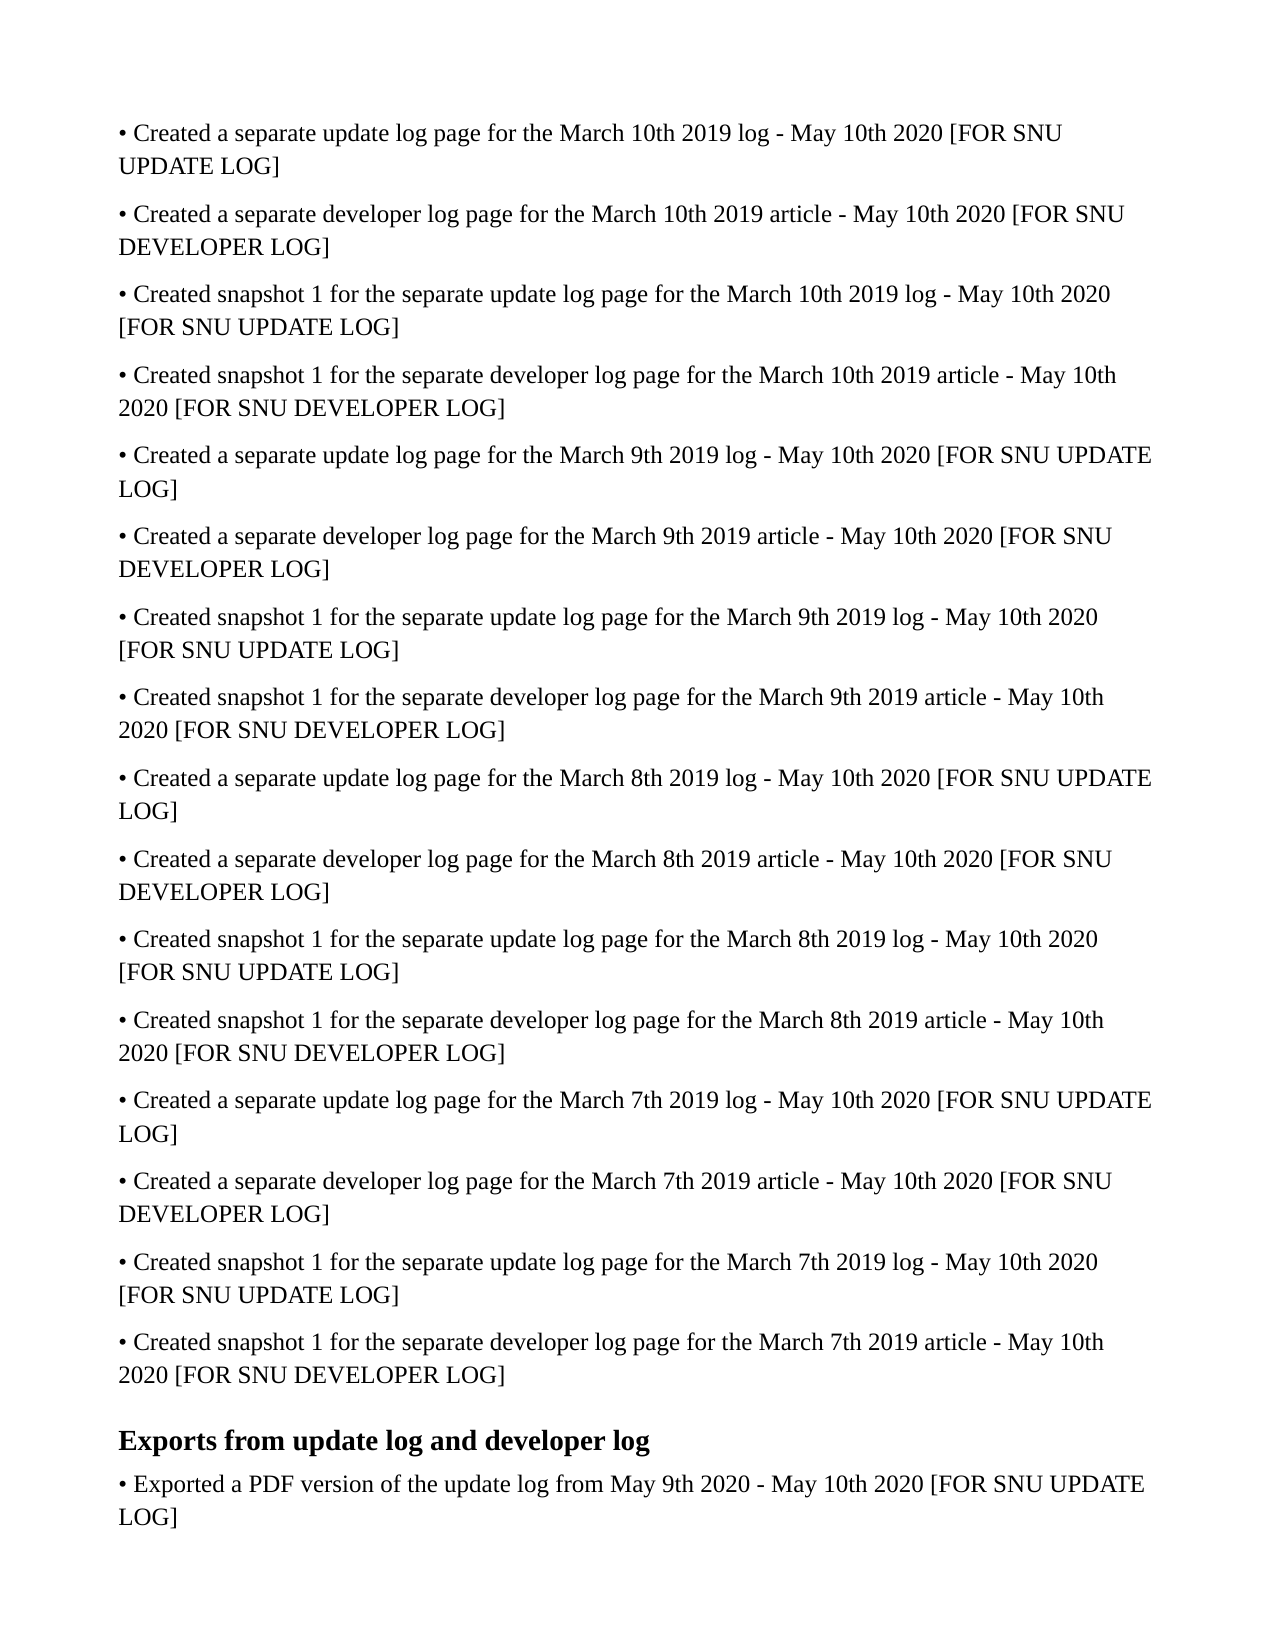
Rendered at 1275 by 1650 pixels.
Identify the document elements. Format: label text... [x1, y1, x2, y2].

text • Created a separate developer log page for the March 8th 2019 article - May 10th 2020 [FOR SNU DEVELOPER LOG] [118, 844, 1157, 906]
text • Created snapshot 1 for the separate update log page for the March 7th 2019 log - May 10th 2020 [FOR SNU UPDATE LOG] [118, 1247, 1157, 1309]
text • Created snapshot 1 for the separate update log page for the March 8th 2019 log - May 10th 2020 [FOR SNU UPDATE LOG] [118, 924, 1157, 986]
subtitle Exports from update log and developer log [118, 1423, 1157, 1456]
text • Created snapshot 1 for the separate developer log page for the March 7th 2019 article - May 10th 2020 [FOR SNU DEVELOPER LOG] [118, 1327, 1157, 1389]
text • Created snapshot 1 for the separate update log page for the March 10th 2019 log - May 10th 2020 [FOR SNU UPDATE LOG] [118, 279, 1157, 341]
text • Exported a PDF version of the update log from May 9th 2020 - May 10th 2020 [FOR SNU UPDATE LOG] [118, 1469, 1157, 1531]
text • Created a separate developer log page for the March 7th 2019 article - May 10th 2020 [FOR SNU DEVELOPER LOG] [118, 1166, 1157, 1228]
text • Created a separate update log page for the March 9th 2019 log - May 10th 2020 [FOR SNU UPDATE LOG] [118, 441, 1157, 502]
text • Created snapshot 1 for the separate developer log page for the March 10th 2019 article - May 10th 2020 [FOR SNU DEVELOPER LOG] [118, 360, 1157, 422]
text • Created a separate developer log page for the March 10th 2019 article - May 10th 2020 [FOR SNU DEVELOPER LOG] [118, 199, 1157, 261]
text • Created a separate update log page for the March 7th 2019 log - May 10th 2020 [FOR SNU UPDATE LOG] [118, 1086, 1157, 1147]
text • Created snapshot 1 for the separate developer log page for the March 9th 2019 article - May 10th 2020 [FOR SNU DEVELOPER LOG] [118, 682, 1157, 744]
text • Created snapshot 1 for the separate developer log page for the March 8th 2019 article - May 10th 2020 [FOR SNU DEVELOPER LOG] [118, 1005, 1157, 1067]
text • Created snapshot 1 for the separate update log page for the March 9th 2019 log - May 10th 2020 [FOR SNU UPDATE LOG] [118, 602, 1157, 664]
text • Created a separate update log page for the March 10th 2019 log - May 10th 2020 [FOR SNU UPDATE LOG] [118, 118, 1157, 180]
text • Created a separate developer log page for the March 9th 2019 article - May 10th 2020 [FOR SNU DEVELOPER LOG] [118, 521, 1157, 583]
text • Created a separate update log page for the March 8th 2019 log - May 10th 2020 [FOR SNU UPDATE LOG] [118, 763, 1157, 825]
